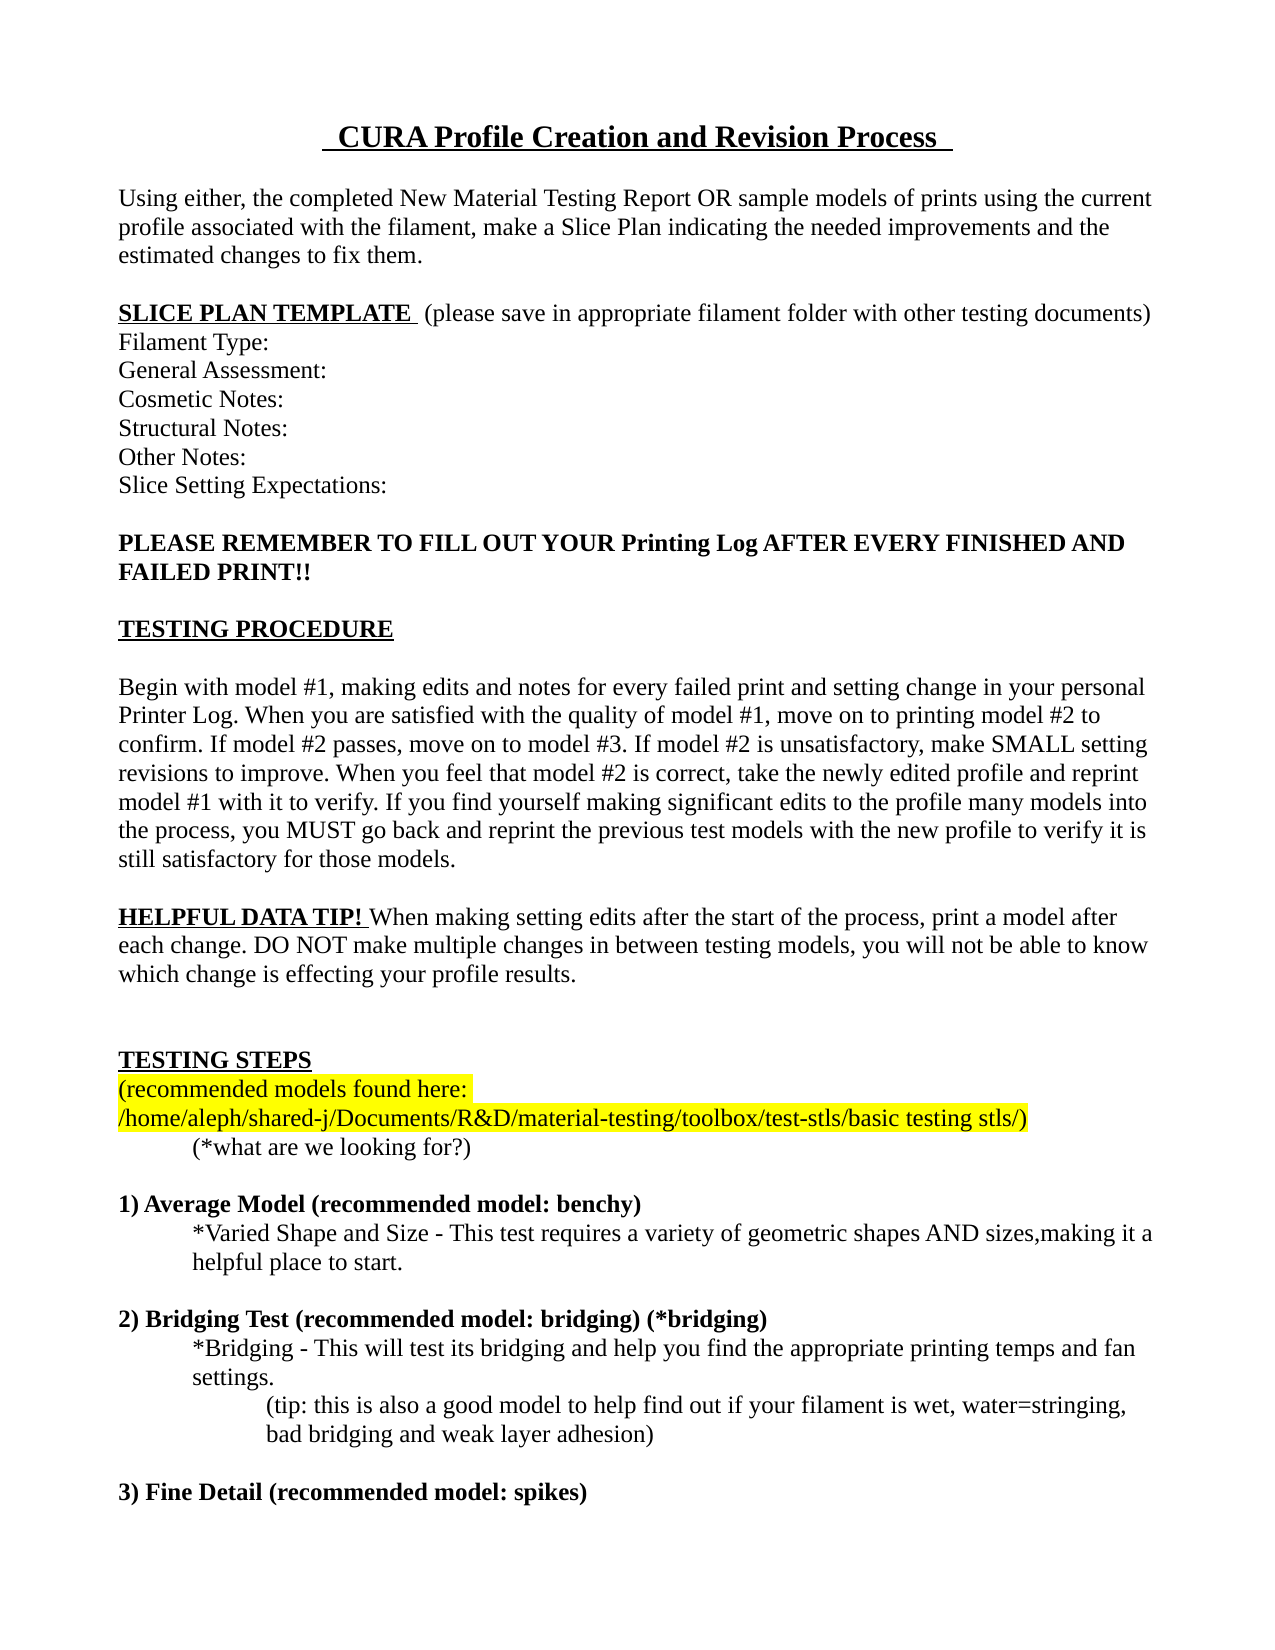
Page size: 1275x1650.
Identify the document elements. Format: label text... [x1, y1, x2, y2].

text Begin with model #1, making edits and notes for every failed print and setting change in your personal Printer Log. When you are satisfied with the quality of model #1, move on to printing model #2 to confirm. If model #2 passes, move on to model #3. If model #2 is unsatisfactory, make SMALL setting revisions to improve. When you feel that model #2 is correct, take the newly edited profile and reprint model #1 with it to verify. If you find yourself making significant edits to the profile many models into the process, you MUST go back and reprint the previous test models with the new profile to verify it is still satisfactory for those models. [118, 672, 1157, 873]
text *Varied Shape and Size - This test requires a variety of geometric shapes AND sizes,making it a [118, 1218, 1157, 1247]
text SLICE PLAN TEMPLATE (please save in appropriate filament folder with other testing documents) [118, 298, 1157, 327]
text General Assessment: [118, 355, 1157, 384]
text (recommended models found here: /home/aleph/shared-j/Documents/R&D/material-testing/toolbox/test-stls/basic testing stls/) [118, 1074, 1157, 1132]
text (tip: this is also a good model to help find out if your filament is wet, water=stringing, bad bridging and weak layer adhesion) [118, 1390, 1157, 1448]
text Cosmetic Notes: [118, 384, 1157, 413]
text CURA Profile Creation and Revision Process [118, 118, 1157, 154]
text 1) Average Model (recommended model: benchy) [118, 1189, 1157, 1218]
text 2) Bridging Test (recommended model: bridging) (*bridging) [118, 1304, 1157, 1333]
text *Bridging - This will test its bridging and help you find the appropriate printing temps and fan [118, 1333, 1157, 1362]
text Structural Notes: [118, 413, 1157, 442]
text settings. [118, 1362, 1157, 1390]
text TESTING PROCEDURE [118, 614, 1157, 643]
text Filament Type: [118, 327, 1157, 355]
text Other Notes: [118, 442, 1157, 470]
text HELPFUL DATA TIP! When making setting edits after the start of the process, print a model after each change. DO NOT make multiple changes in between testing models, you will not be able to know which change is effecting your profile results. [118, 902, 1157, 988]
text TESTING STEPS [118, 1045, 1157, 1074]
text Slice Setting Expectations: [118, 470, 1157, 499]
text Using either, the completed New Material Testing Report OR sample models of prints using the current profile associated with the filament, make a Slice Plan indicating the needed improvements and the estimated changes to fix them. [118, 183, 1157, 269]
text 3) Fine Detail (recommended model: spikes) [118, 1477, 1157, 1505]
text (*what are we looking for?) [118, 1132, 1157, 1160]
text helpful place to start. [118, 1247, 1157, 1275]
text PLEASE REMEMBER TO FILL OUT YOUR Printing Log AFTER EVERY FINISHED AND FAILED PRINT!! [118, 528, 1157, 585]
